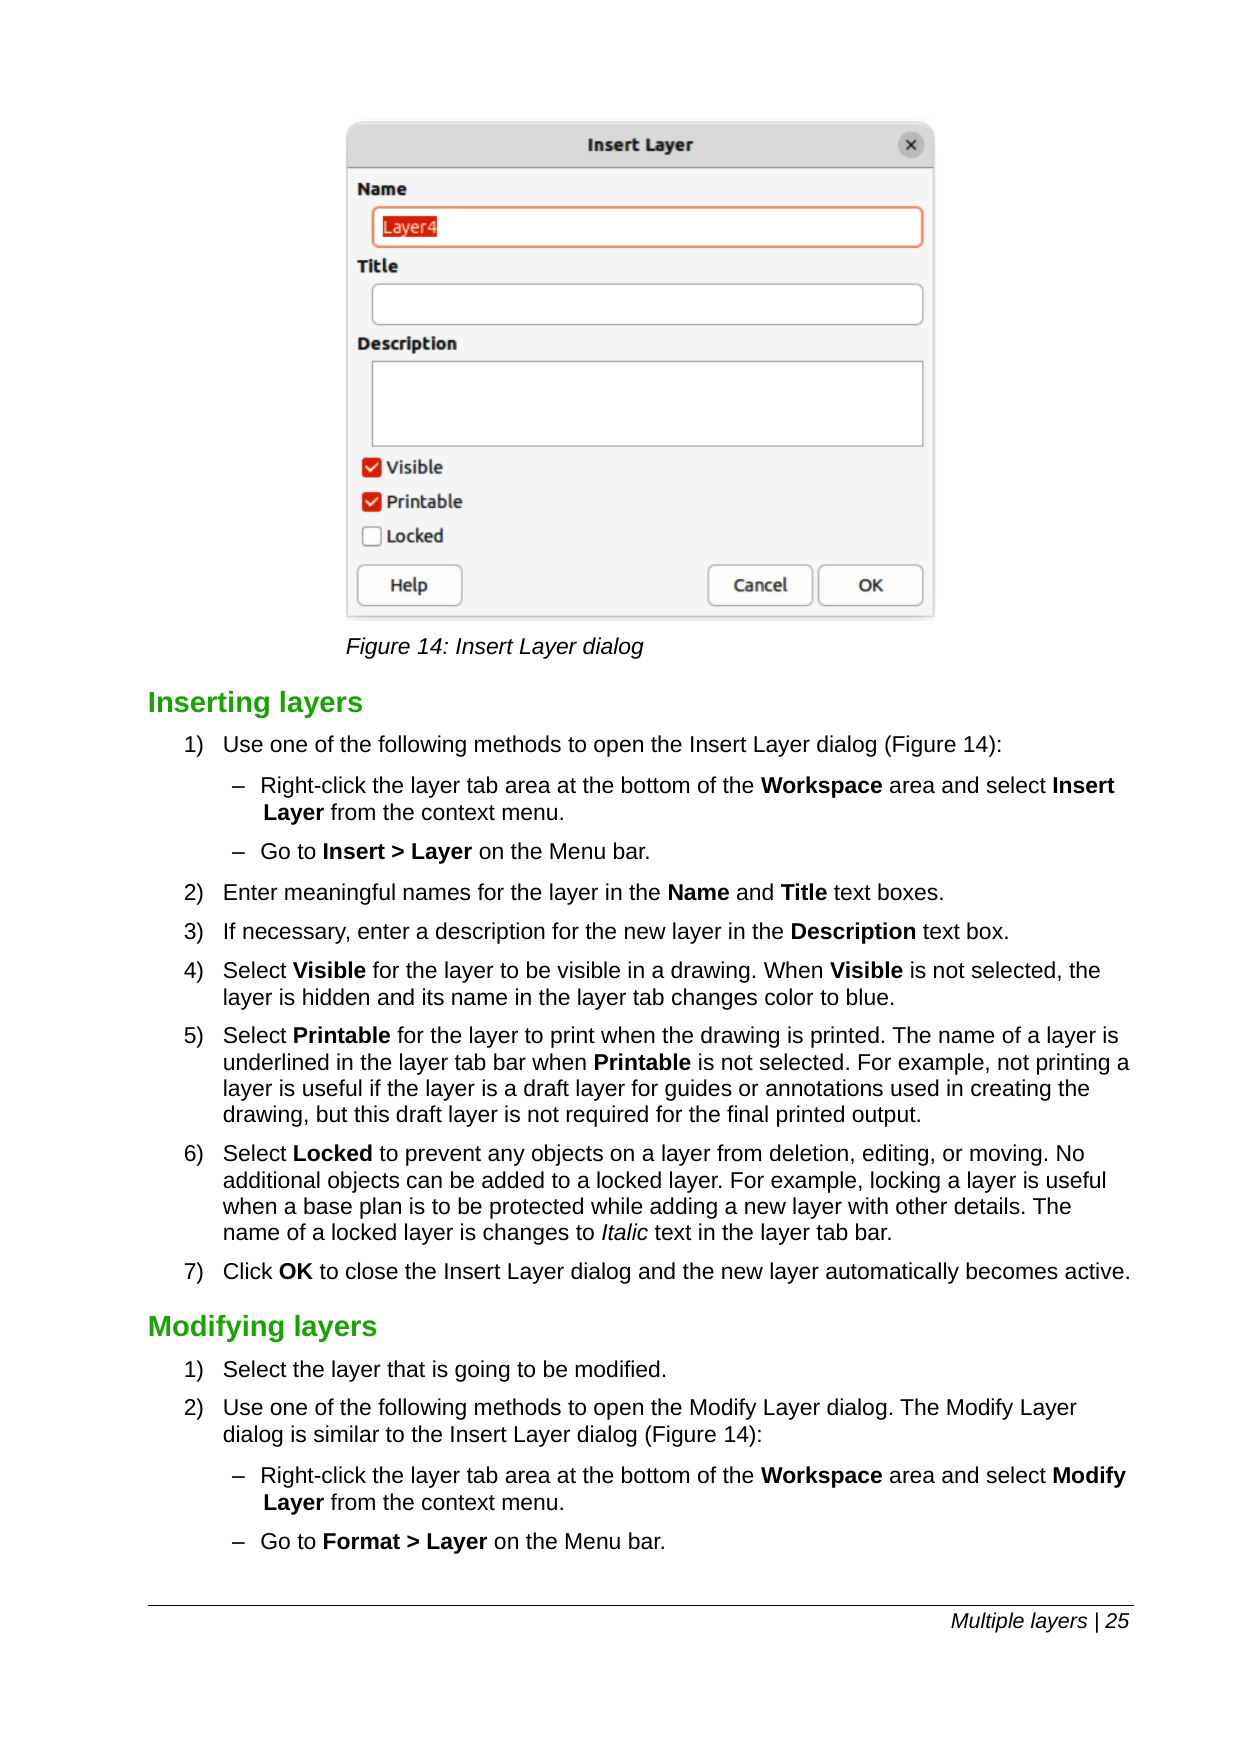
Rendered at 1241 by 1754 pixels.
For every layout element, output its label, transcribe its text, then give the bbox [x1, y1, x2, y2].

subtitle Modifying layers [148, 1309, 1134, 1343]
list Go to Format > Layer on the Menu bar. [229, 1525, 1134, 1557]
text Figure 14: Insert Layer dialog [346, 633, 936, 659]
list Go to Insert > Layer on the Menu bar. [229, 835, 1134, 867]
subtitle Inserting layers [148, 684, 1134, 718]
picture [345, 118, 937, 621]
list Use one of the following methods to open the Modify Layer dialog. The Modify Layer dialog is similar to the Insert Layer dialog (Figure 14): [204, 1394, 1134, 1447]
list Select Locked to prevent any objects on a layer from deletion, editing, or moving. No additional objects can be added to a locked layer. For example, locking a layer is useful when a base plan is to be protected while adding a new layer with other details. The name of a locked layer is changes to Italic text in the layer tab bar. [204, 1140, 1134, 1246]
list Enter meaningful names for the layer in the Name and Title text boxes. [204, 879, 1134, 906]
list Use one of the following methods to open the Insert Layer dialog (Figure 14): [204, 731, 1134, 757]
list Select the layer that is going to be modified. [204, 1356, 1134, 1382]
list If necessary, enter a description for the new layer in the Description text box. [204, 918, 1134, 944]
list Right-click the layer tab area at the bottom of the Workspace area and select Insert Layer from the context menu. [229, 769, 1134, 825]
list Click OK to close the Insert Layer dialog and the new layer automatically becomes active. [204, 1258, 1134, 1284]
list Right-click the layer tab area at the bottom of the Workspace area and select Modify Layer from the context menu. [229, 1459, 1134, 1515]
list Select Printable for the layer to print when the drawing is printed. The name of a layer is underlined in the layer tab bar when Printable is not selected. For example, not printing a layer is useful if the layer is a draft layer for guides or annotations used in creating the drawing, but this draft layer is not required for the final printed output. [204, 1022, 1134, 1128]
list Select Visible for the layer to be visible in a drawing. When Visible is not selected, the layer is hidden and its name in the layer tab changes color to blue. [204, 957, 1134, 1010]
